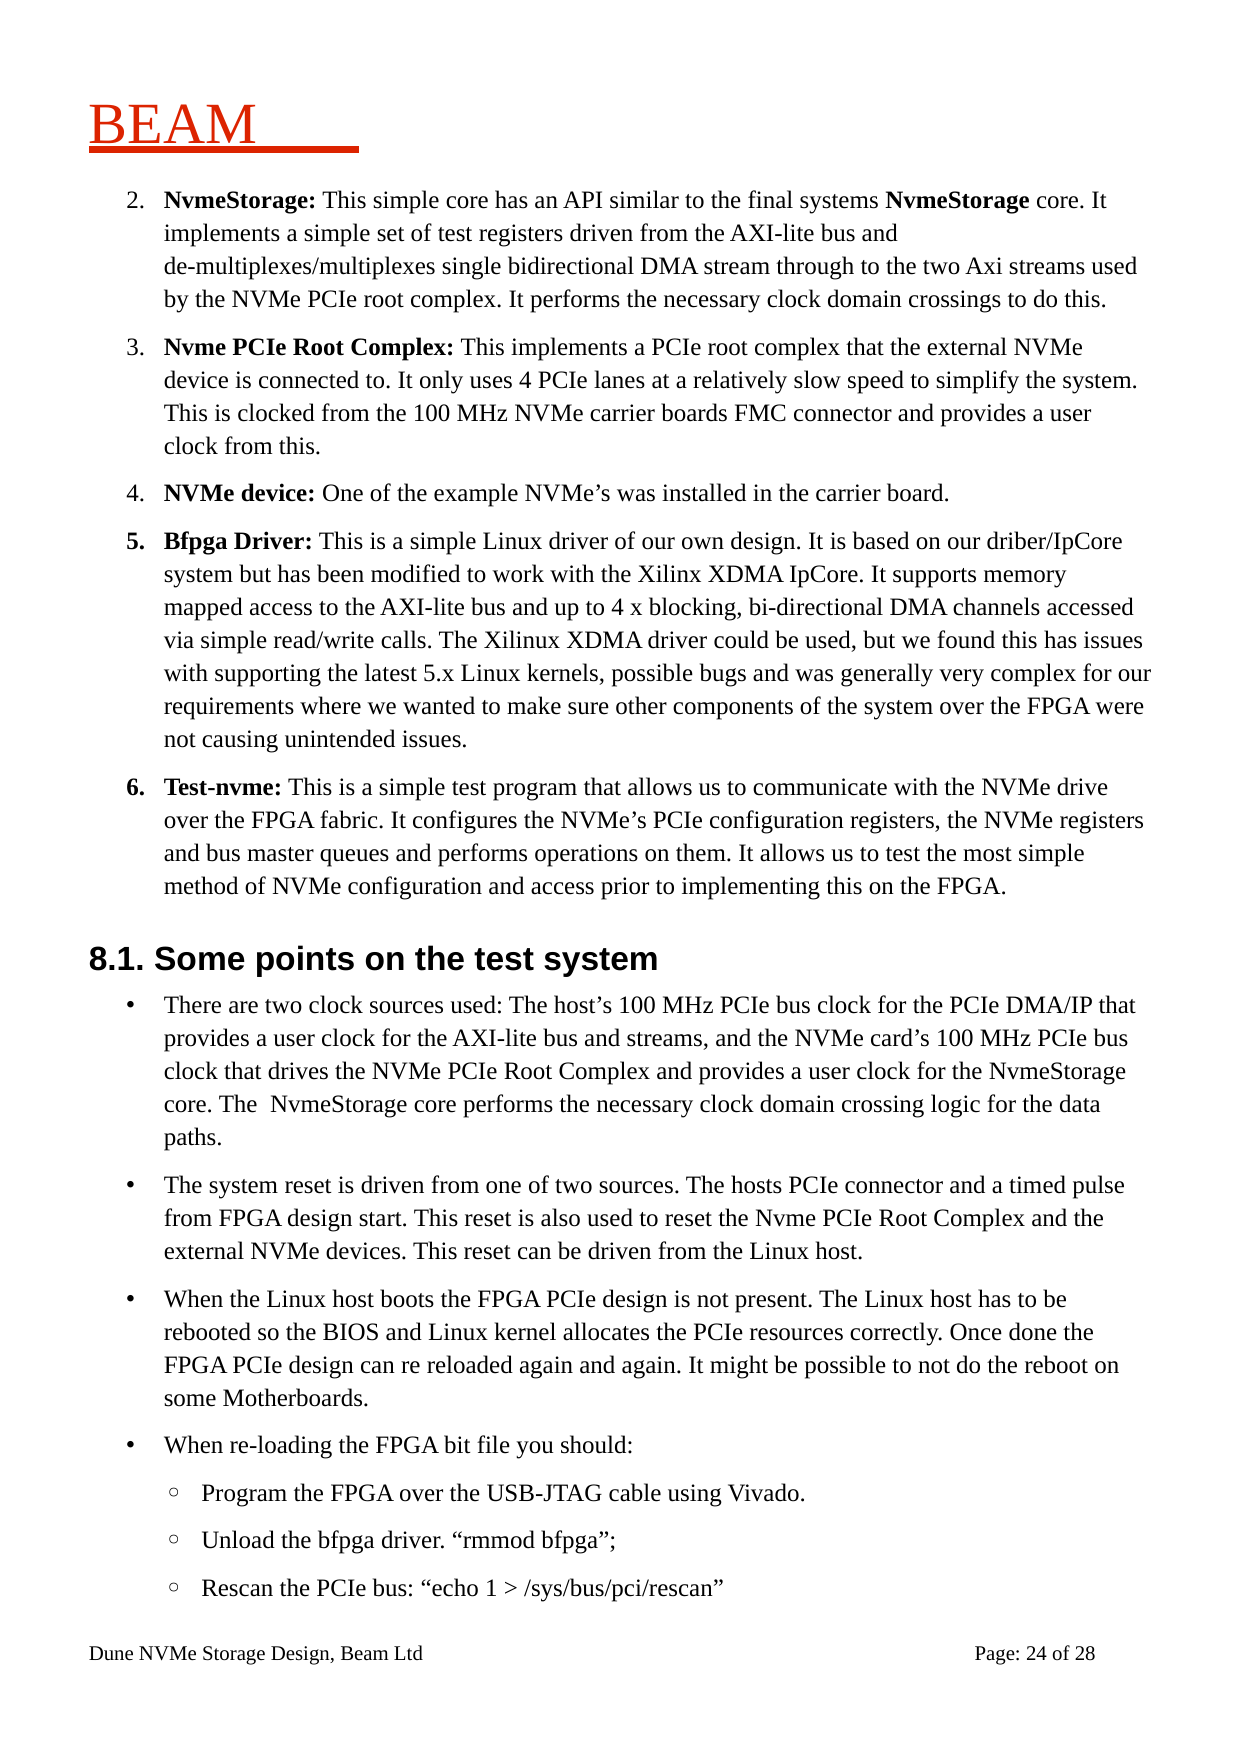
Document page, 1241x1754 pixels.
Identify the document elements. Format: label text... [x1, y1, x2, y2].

list There are two clock sources used: The host’s 100 MHz PCIe bus clock for the PCIe DMA/IP that provides a user clock for the AXI-lite bus and streams, and the NVMe card’s 100 MHz PCIe bus clock that drives the NVMe PCIe Root Complex and provides a user clock for the NvmeStorage core. The NvmeStorage core performs the necessary clock domain crossing logic for the data paths. [126, 990, 1152, 1151]
list Rescan the PCIe bus: “echo 1 > /sys/bus/pci/rescan” [163, 1573, 1152, 1602]
list NvmeStorage: This simple core has an API similar to the final systems NvmeStorage core. It implements a simple set of test registers driven from the AXI-lite bus and de-multiplexes/multiplexes single bidirectional DMA stream through to the two Axi streams used by the NVMe PCIe root complex. It performs the necessary clock domain crossings to do this. [126, 185, 1152, 313]
list Bfpga Driver: This is a simple Linux driver of our own design. It is based on our driber/IpCore system but has been modified to work with the Xilinx XDMA IpCore. It supports memory mapped access to the AXI-lite bus and up to 4 x blocking, bi-directional DMA channels accessed via simple read/write calls. The Xilinux XDMA driver could be used, but we found this has issues with supporting the latest 5.x Linux kernels, possible bugs and was generally very complex for our requirements where we wanted to make sure other components of the system over the FPGA were not causing unintended issues. [126, 526, 1152, 753]
list Nvme PCIe Root Complex: This implements a PCIe root complex that the external NVMe device is connected to. It only uses 4 PCIe lanes at a relatively slow speed to simplify the system. This is clocked from the 100 MHz NVMe carrier boards FMC connector and provides a user clock from this. [126, 332, 1152, 459]
list Unload the bfpga driver. “rmmod bfpga”; [163, 1526, 1152, 1554]
list When re-loading the FPGA bit file you should: [126, 1430, 1152, 1459]
subtitle Some points on the test system [88, 939, 1152, 978]
list The system reset is driven from one of two sources. The hosts PCIe connector and a timed pulse from FPGA design start. This reset is also used to reset the Nvme PCIe Root Complex and the external NVMe devices. This reset can be driven from the Linux host. [126, 1170, 1152, 1265]
list When the Linux host boots the FPGA PCIe design is not present. The Linux host has to be rebooted so the BIOS and Linux kernel allocates the PCIe resources correctly. Once done the FPGA PCIe design can re reloaded again and again. It might be possible to not do the reboot on some Motherboards. [126, 1284, 1152, 1412]
list NVMe device: One of the example NVMe’s was installed in the carrier board. [126, 478, 1152, 507]
list Program the FPGA over the USB-JTAG cable using Vivado. [163, 1478, 1152, 1507]
list Test-nvme: This is a simple test program that allows us to communicate with the NVMe drive over the FPGA fabric. It configures the NVMe’s PCIe configuration registers, the NVMe registers and bus master queues and performs operations on them. It allows us to test the most simple method of NVMe configuration and access prior to implementing this on the FPGA. [126, 772, 1152, 899]
